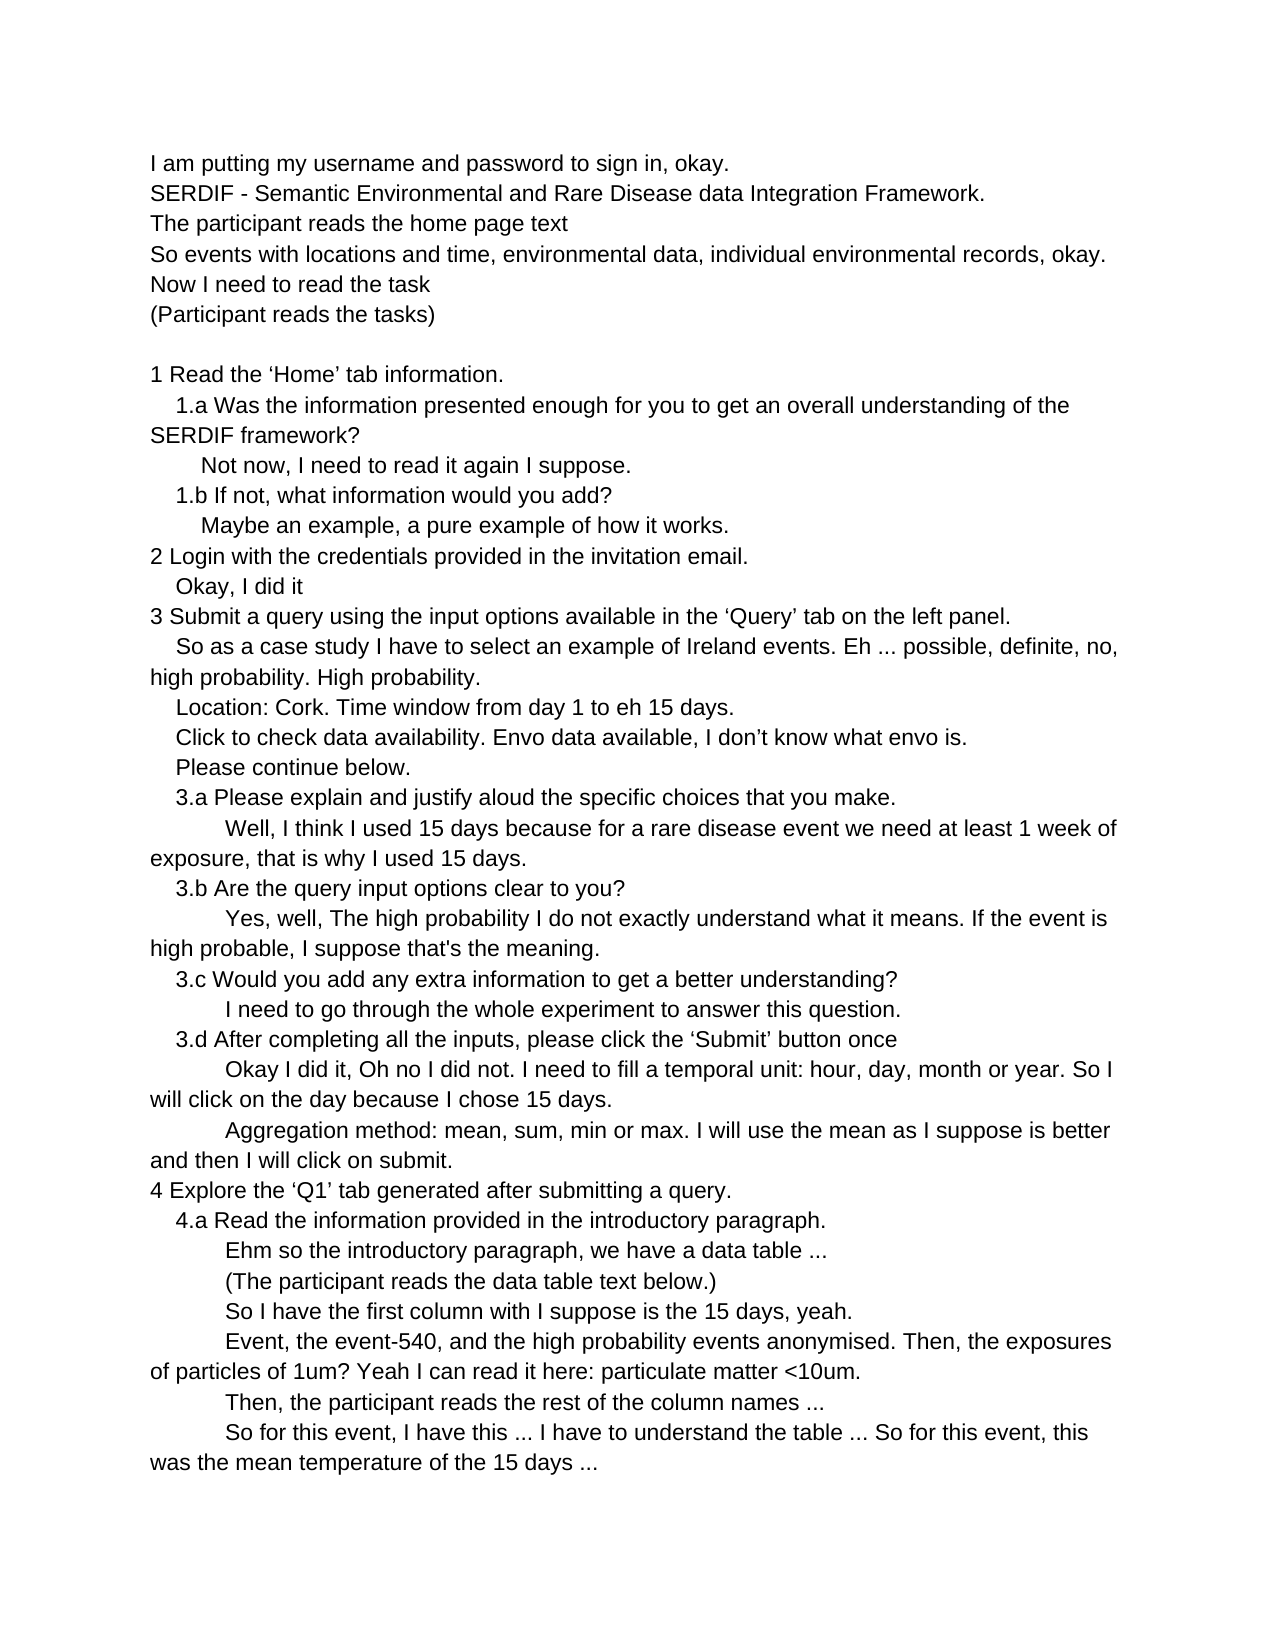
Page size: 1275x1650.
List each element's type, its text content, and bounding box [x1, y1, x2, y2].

text 3.a Please explain and justify aloud the specific choices that you make. [150, 784, 1125, 811]
text (The participant reads the data table text below.) [150, 1268, 1125, 1294]
text 4.a Read the information provided in the introductory paragraph. [150, 1207, 1125, 1234]
text Ehm so the introductory paragraph, we have a data table ... [150, 1237, 1125, 1264]
text Yes, well, The high probability I do not exactly understand what it means. If the event is high probable, I suppose that's the meaning. [150, 905, 1125, 962]
text 3 Submit a query using the input options available in the ‘Query’ tab on the left panel. [150, 603, 1125, 629]
text 1 Read the ‘Home’ tab information. [150, 361, 1125, 388]
text I need to go through the whole experiment to answer this question. [150, 996, 1125, 1022]
text So for this event, I have this ... I have to understand the table ... So for this event, this was the mean temperature of the 15 days ... [150, 1419, 1125, 1475]
text The participant reads the home page text [150, 210, 1125, 237]
text 4 Explore the ‘Q1’ tab generated after submitting a query. [150, 1177, 1125, 1203]
text I am putting my username and password to sign in, okay. [150, 150, 1125, 176]
text Okay, I did it [150, 573, 1125, 599]
text 3.c Would you add any extra information to get a better understanding? [150, 966, 1125, 992]
text 1.b If not, what information would you add? [150, 482, 1125, 509]
text Please continue below. [150, 754, 1125, 781]
text 3.b Are the query input options clear to you? [150, 875, 1125, 901]
text Event, the event-540, and the high probability events anonymised. Then, the exposures of particles of 1um? Yeah I can read it here: particulate matter <10um. [150, 1328, 1125, 1385]
text (Participant reads the tasks) [150, 301, 1125, 327]
text Location: Cork. Time window from day 1 to eh 15 days. [150, 694, 1125, 720]
text So events with locations and time, environmental data, individual environmental records, okay. [150, 241, 1125, 267]
text 1.a Was the information presented enough for you to get an overall understanding of the SERDIF framework? [150, 392, 1125, 448]
text Okay I did it, Oh no I did not. I need to fill a temporal unit: hour, day, month or year. So I will click on the day because I chose 15 days. [150, 1056, 1125, 1113]
text SERDIF - Semantic Environmental and Rare Disease data Integration Framework. [150, 180, 1125, 207]
text Maybe an example, a pure example of how it works. [150, 512, 1125, 539]
text 2 Login with the credentials provided in the invitation email. [150, 543, 1125, 569]
text Click to check data availability. Envo data available, I don’t know what envo is. [150, 724, 1125, 750]
text 3.d After completing all the inputs, please click the ‘Submit’ button once [150, 1026, 1125, 1052]
text So as a case study I have to select an example of Ireland events. Eh ... possible, definite, no, high probability. High probability. [150, 633, 1125, 690]
text So I have the first column with I suppose is the 15 days, yeah. [150, 1298, 1125, 1324]
text Now I need to read the task [150, 271, 1125, 297]
text Well, I think I used 15 days because for a rare disease event we need at least 1 week of exposure, that is why I used 15 days. [150, 814, 1125, 871]
text Not now, I need to read it again I suppose. [150, 452, 1125, 478]
text Then, the participant reads the rest of the column names ... [150, 1388, 1125, 1415]
text Aggregation method: mean, sum, min or max. I will use the mean as I suppose is better and then I will click on submit. [150, 1117, 1125, 1173]
